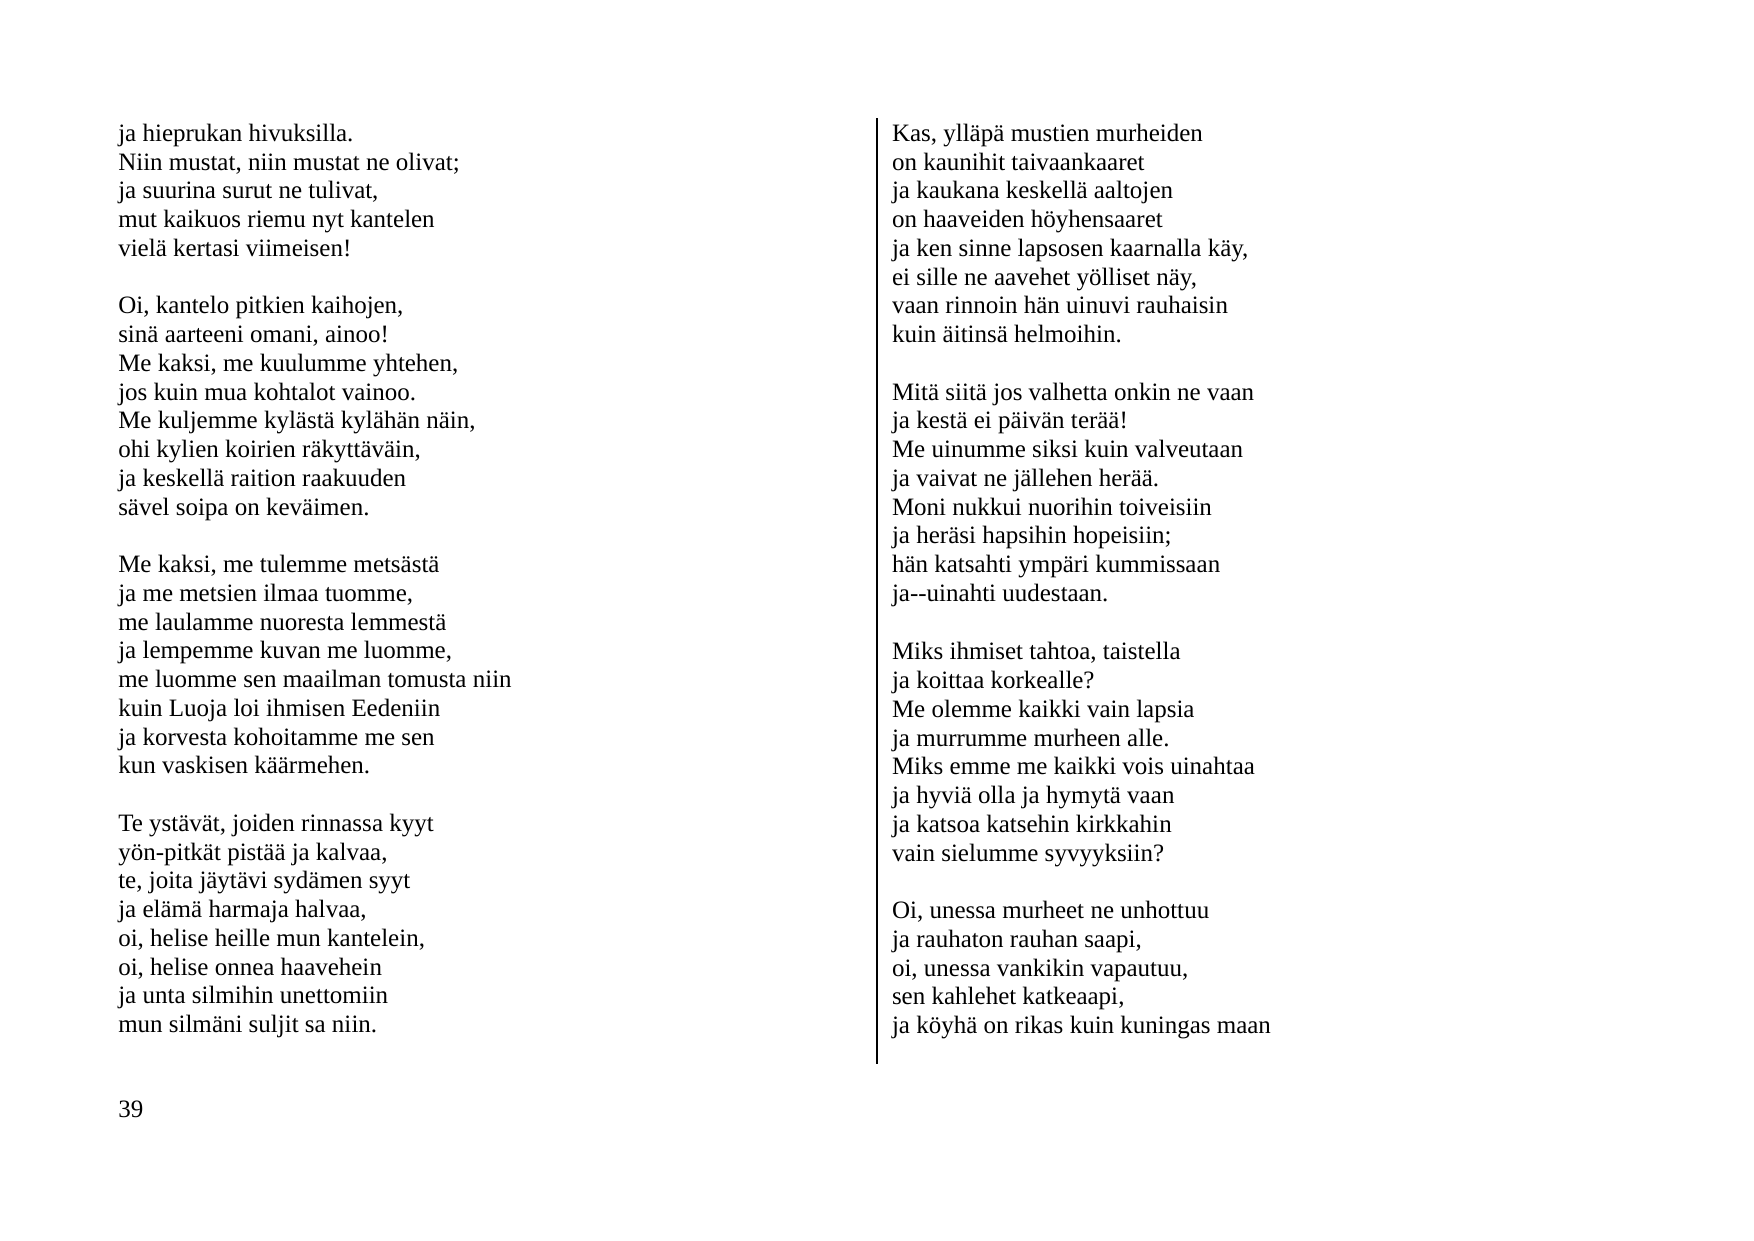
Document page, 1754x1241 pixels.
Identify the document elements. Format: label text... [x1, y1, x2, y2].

text on kaunihit taivaankaaret [892, 147, 1635, 176]
text ja keskellä raition raakuuden [118, 463, 862, 492]
text Me kuljemme kylästä kylähän näin, [118, 406, 862, 434]
text ja köyhä on rikas kuin kuningas maan [892, 1010, 1635, 1039]
text sinä aarteeni omani, ainoo! [118, 319, 862, 348]
text Oi, kantelo pitkien kaihojen, [118, 291, 862, 319]
text ja koittaa korkealle? [892, 665, 1635, 694]
text hän katsahti ympäri kummissaan [892, 549, 1635, 578]
text mun silmäni suljit sa niin. [118, 1009, 862, 1038]
text ja elämä harmaja halvaa, [118, 894, 862, 923]
text ohi kylien koirien räkyttäväin, [118, 434, 862, 463]
text sen kahlehet katkeaapi, [892, 981, 1635, 1010]
text ja hyviä olla ja hymytä vaan [892, 780, 1635, 809]
text oi, unessa vankikin vapautuu, [892, 953, 1635, 981]
text ja heräsi hapsihin hopeisiin; [892, 521, 1635, 549]
text kuin äitinsä helmoihin. [892, 319, 1635, 348]
text oi, helise onnea haavehein [118, 952, 862, 981]
text sävel soipa on keväimen. [118, 492, 862, 521]
text ei sille ne aavehet yölliset näy, [892, 262, 1635, 291]
text me luomme sen maailman tomusta niin [118, 664, 862, 693]
text vielä kertasi viimeisen! [118, 233, 862, 262]
text mut kaikuos riemu nyt kantelen [118, 204, 862, 233]
text jos kuin mua kohtalot vainoo. [118, 377, 862, 406]
text ja rauhaton rauhan saapi, [892, 924, 1635, 953]
text vain sielumme syvyyksiin? [892, 838, 1635, 866]
text ja unta silmihin unettomiin [118, 981, 862, 1009]
text Miks emme me kaikki vois uinahtaa [892, 751, 1635, 780]
text ja lempemme kuvan me luomme, [118, 636, 862, 664]
text ja korvesta kohoitamme me sen [118, 722, 862, 751]
text kun vaskisen käärmehen. [118, 751, 862, 779]
text Me uinumme siksi kuin valveutaan [892, 434, 1635, 463]
text ja vaivat ne jällehen herää. [892, 463, 1635, 492]
text ja murrumme murheen alle. [892, 723, 1635, 751]
text Me kaksi, me tulemme metsästä [118, 549, 862, 578]
text ja katsoa katsehin kirkkahin [892, 809, 1635, 838]
text on haaveiden höyhensaaret [892, 204, 1635, 233]
text kuin Luoja loi ihmisen Eedeniin [118, 693, 862, 722]
text ja suurina surut ne tulivat, [118, 176, 862, 204]
text ja kaukana keskellä aaltojen [892, 176, 1635, 204]
text me laulamme nuoresta lemmestä [118, 607, 862, 636]
text te, joita jäytävi sydämen syyt [118, 866, 862, 894]
text vaan rinnoin hän uinuvi rauhaisin [892, 291, 1635, 319]
text ja ken sinne lapsosen kaarnalla käy, [892, 233, 1635, 262]
text yön-pitkät pistää ja kalvaa, [118, 837, 862, 866]
text oi, helise heille mun kantelein, [118, 923, 862, 952]
text Oi, unessa murheet ne unhottuu [892, 895, 1635, 924]
text Me olemme kaikki vain lapsia [892, 694, 1635, 723]
text Kas, ylläpä mustien murheiden [892, 118, 1635, 147]
text Mitä siitä jos valhetta onkin ne vaan [892, 377, 1635, 406]
text Niin mustat, niin mustat ne olivat; [118, 147, 862, 176]
text ja hieprukan hivuksilla. [118, 118, 862, 147]
text Me kaksi, me kuulumme yhtehen, [118, 348, 862, 377]
text Te ystävät, joiden rinnassa kyyt [118, 808, 862, 837]
text Moni nukkui nuorihin toiveisiin [892, 492, 1635, 521]
text ja me metsien ilmaa tuomme, [118, 578, 862, 607]
text ja--uinahti uudestaan. [892, 578, 1635, 607]
text ja kestä ei päivän terää! [892, 406, 1635, 434]
text Miks ihmiset tahtoa, taistella [892, 636, 1635, 665]
